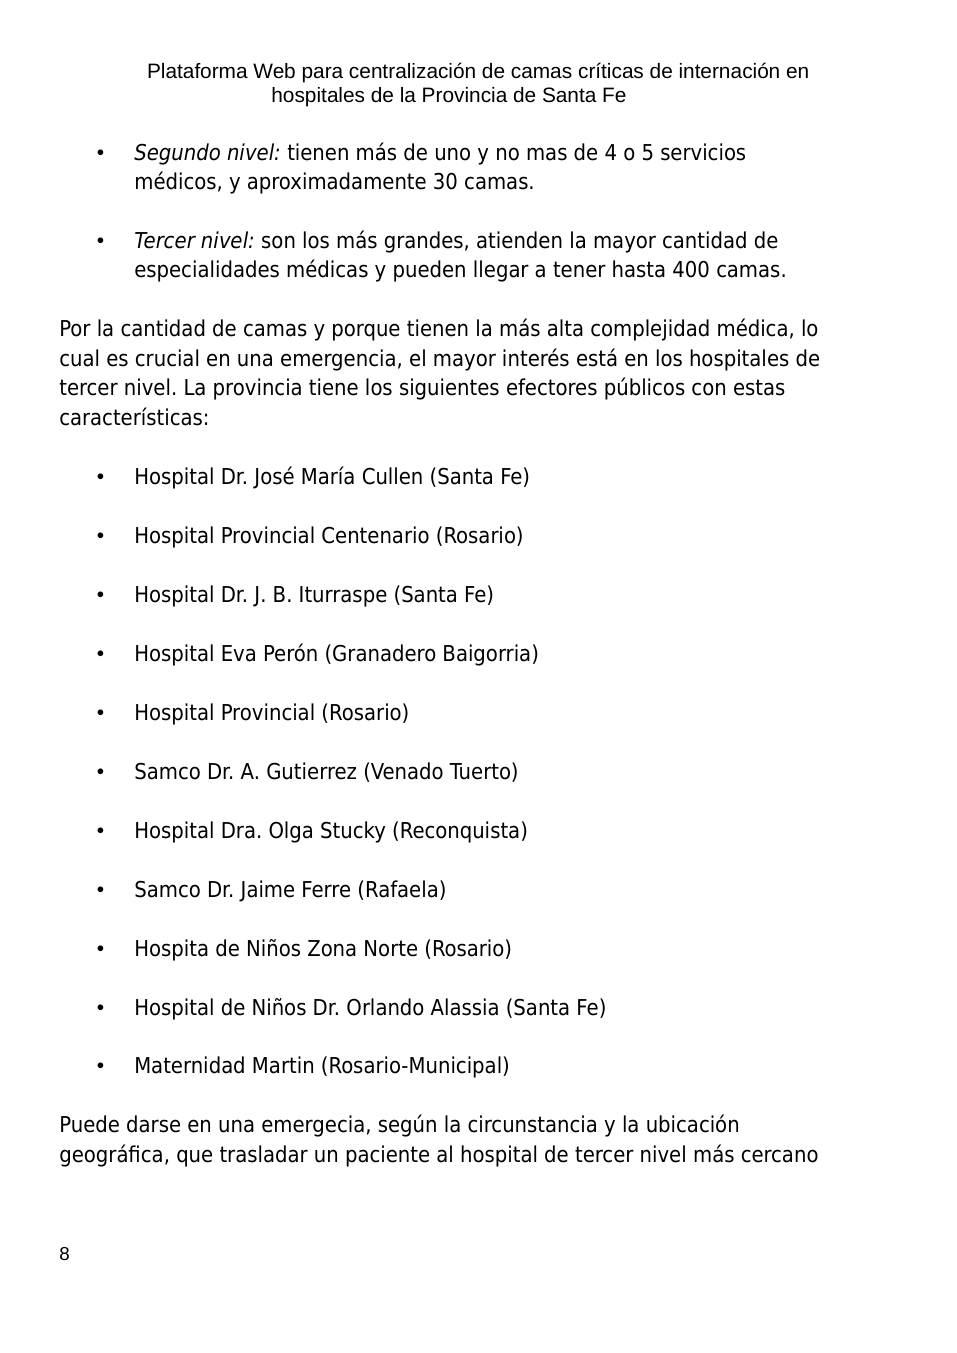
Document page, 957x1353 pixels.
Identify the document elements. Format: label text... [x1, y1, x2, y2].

list Samco Dr. A. Gutierrez (Venado Tuerto) [97, 739, 838, 785]
list Hospital de Niños Dr. Orlando Alassia (Santa Fe) [97, 975, 838, 1021]
list Hospital Dra. Olga Stucky (Reconquista) [97, 798, 838, 844]
list Hospital Provincial Centenario (Rosario) [97, 503, 838, 549]
list Segundo nivel: tienen más de uno y no mas de 4 o 5 servicios médicos, y aproximadamente 30 camas. [97, 136, 838, 195]
list Hospital Eva Perón (Granadero Baigorria) [97, 621, 838, 667]
list Hospital Dr. J. B. Iturraspe (Santa Fe) [97, 562, 838, 608]
list Maternidad Martin (Rosario-Municipal) [97, 1034, 838, 1080]
text Por la cantidad de camas y porque tienen la más alta complejidad médica, lo cual es crucial en una emergencia, el mayor interés está en los hospitales de tercer nivel. La provincia tiene los siguientes efectores públicos con estas características: [59, 297, 838, 431]
list Hospita de Niños Zona Norte (Rosario) [97, 916, 838, 962]
list Hospital Provincial (Rosario) [97, 680, 838, 726]
list Tercer nivel: son los más grandes, atienden la mayor cantidad de especialidades médicas y pueden llegar a tener hasta 400 camas. [97, 208, 838, 284]
list Hospital Dr. José María Cullen (Santa Fe) [97, 444, 838, 490]
list Samco Dr. Jaime Ferre (Rafaela) [97, 857, 838, 903]
text Puede darse en una emergecia, según la circunstancia y la ubicación geográfica, que trasladar un paciente al hospital de tercer nivel más cercano [59, 1093, 838, 1168]
